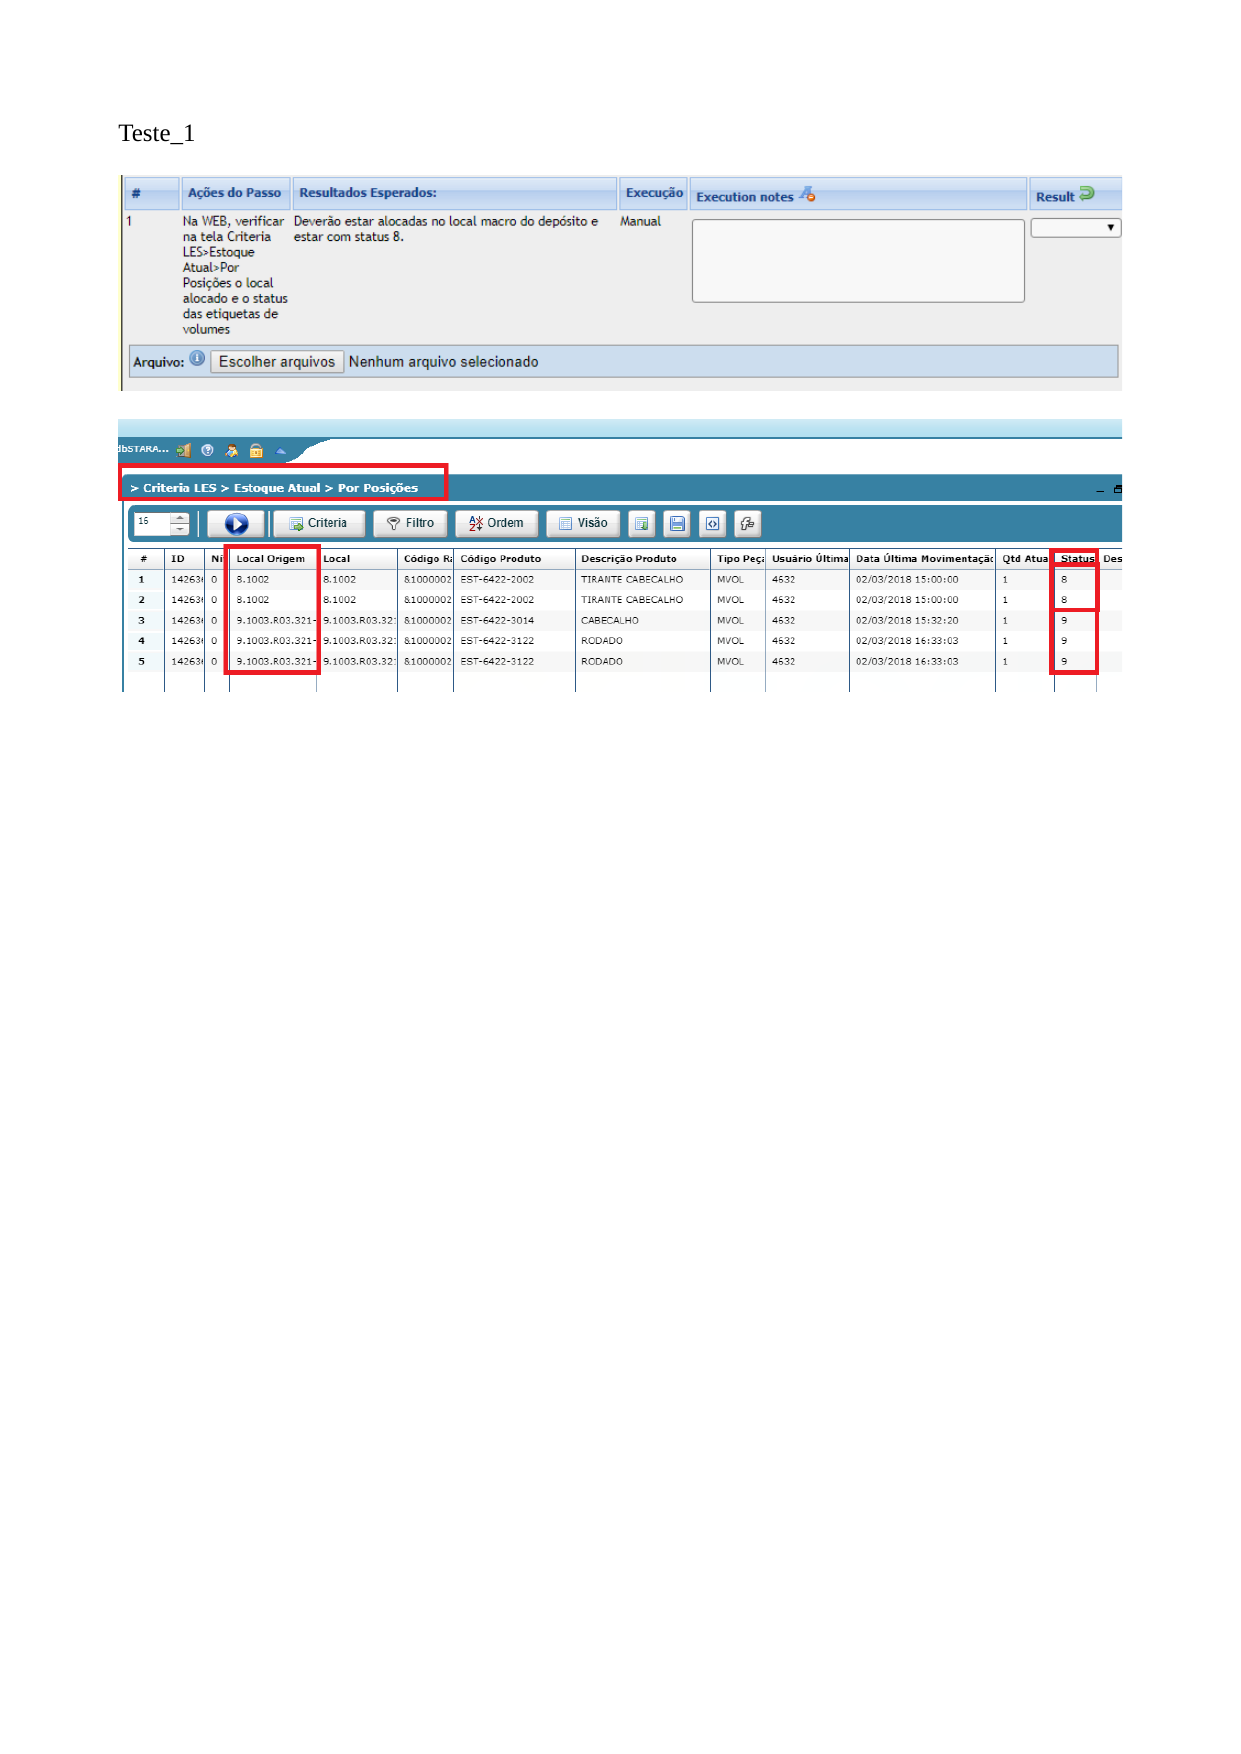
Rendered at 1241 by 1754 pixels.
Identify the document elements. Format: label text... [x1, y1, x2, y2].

picture [118, 175, 1123, 391]
picture [118, 419, 1123, 692]
text Teste_1 [118, 118, 1122, 147]
